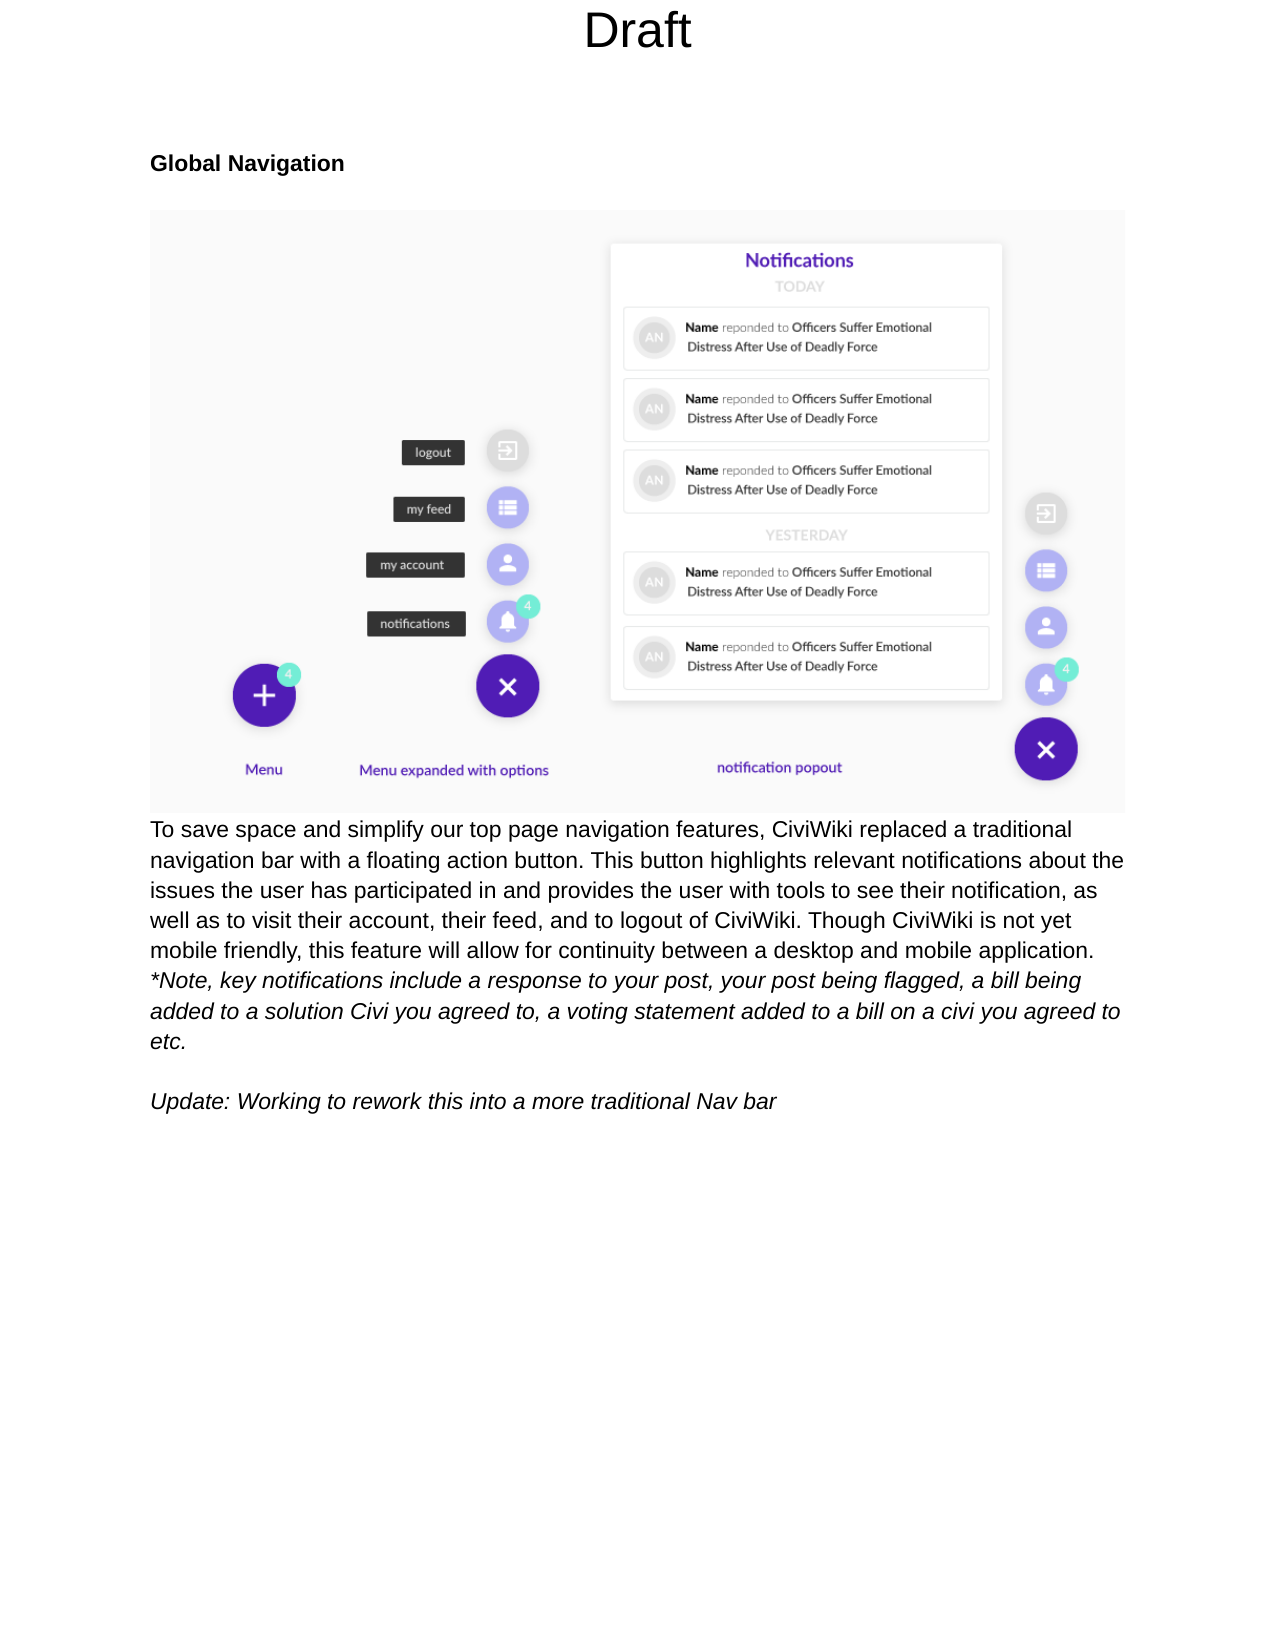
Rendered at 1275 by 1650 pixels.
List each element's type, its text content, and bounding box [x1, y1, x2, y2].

picture [150, 210, 1125, 813]
text Update: Working to rework this into a more traditional Nav bar [150, 1088, 1125, 1114]
text To save space and simplify our top page navigation features, CiviWiki replaced a traditional navigation bar with a floating action button. This button highlights relevant notifications about the issues the user has participated in and provides the user with tools to see their notification, as well as to visit their account, their feed, and to logout of CiviWiki. Though CiviWiki is not yet mobile friendly, this feature will allow for continuity between a desktop and mobile application. [150, 816, 1125, 963]
text Global Navigation [150, 150, 1125, 176]
text *Note, key notifications include a response to your post, your post being flagged, a bill being added to a solution Civi you agreed to, a voting statement added to a bill on a civi you agreed to etc. [150, 967, 1125, 1054]
